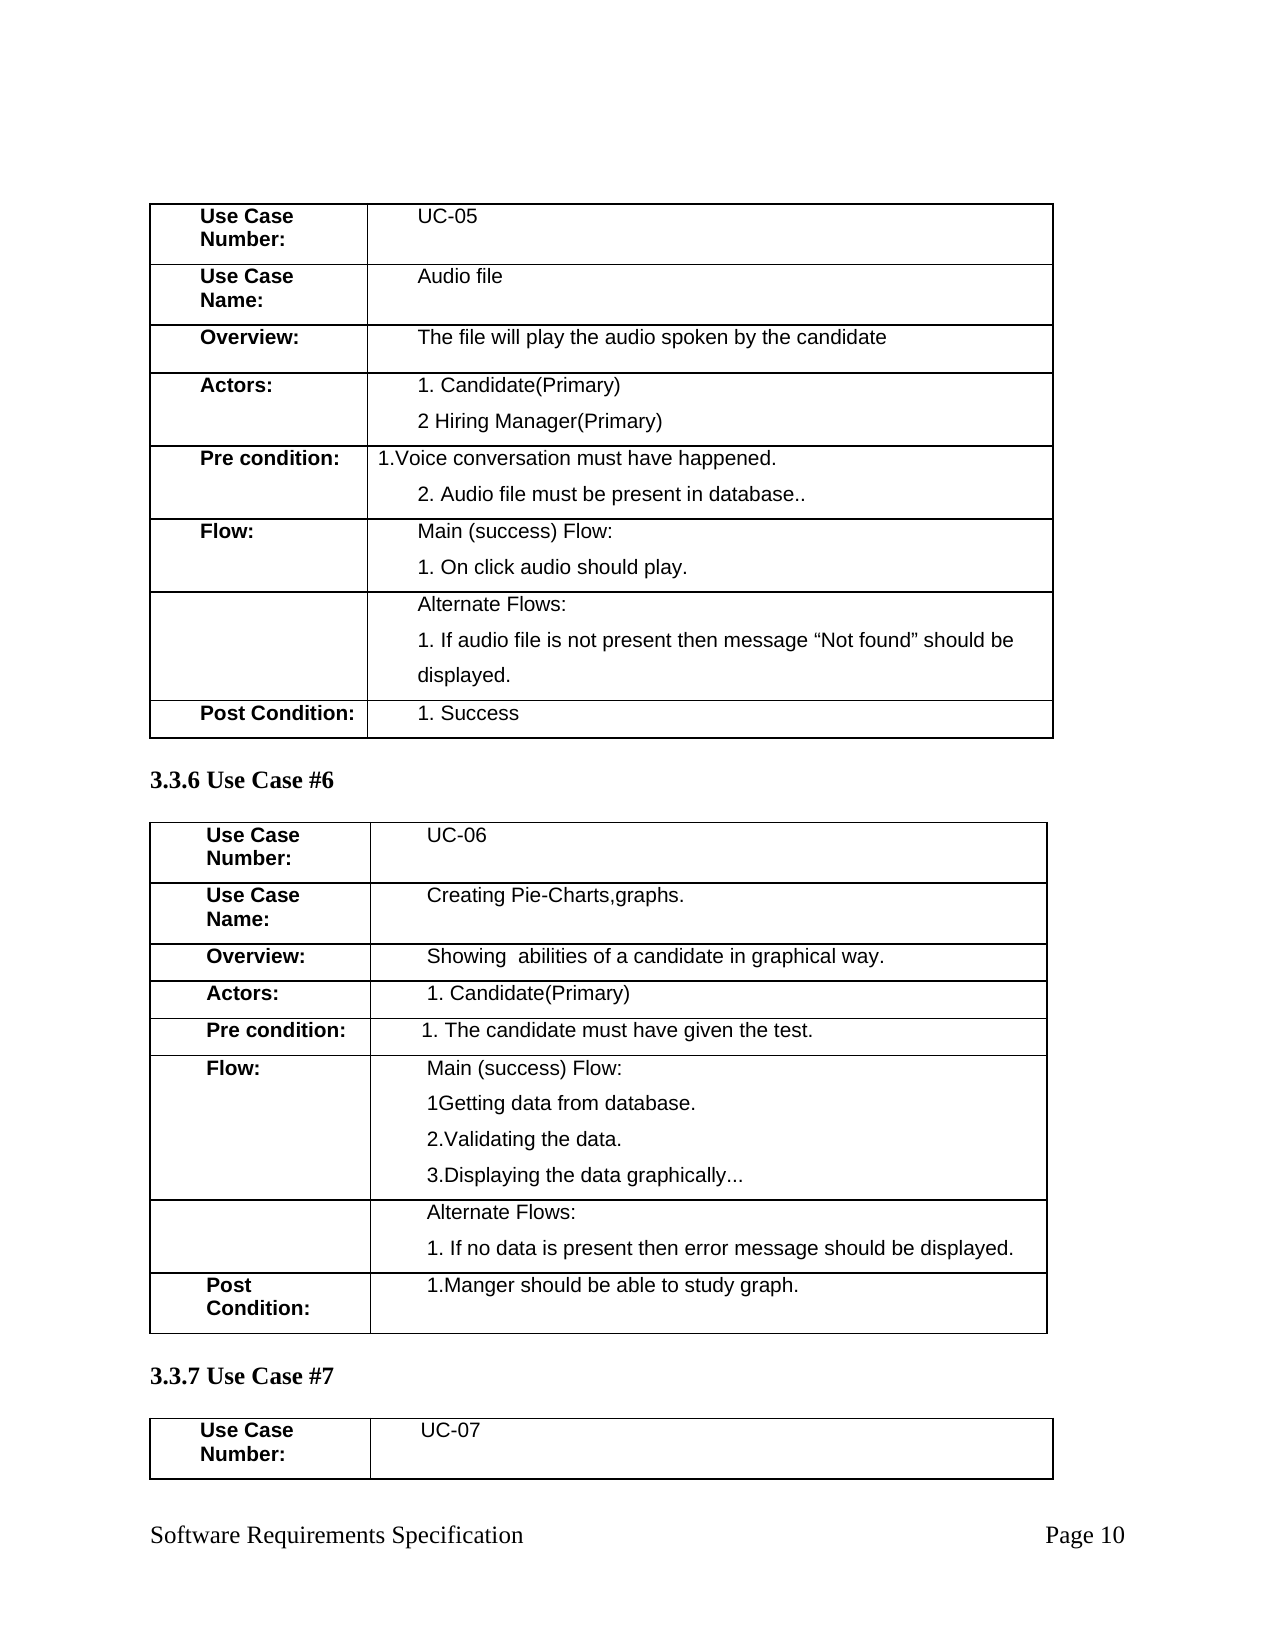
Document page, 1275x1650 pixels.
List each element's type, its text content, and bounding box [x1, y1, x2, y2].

table_cell Actors: [151, 982, 370, 1017]
table_header Use Case Number: [151, 823, 370, 882]
table_cell Actors: [151, 374, 367, 445]
table_cell 1. The candidate must have given the test. [371, 1019, 1046, 1055]
text 3.3.7 Use Case #7 [150, 1362, 1125, 1390]
table_cell 1.Voice conversation must have happened. 2. Audio file must be present in database.. [368, 447, 1052, 518]
table_header UC-05 [368, 205, 1052, 263]
table_cell Flow: [151, 1056, 370, 1199]
table_cell 1.Manger should be able to study graph. [371, 1274, 1046, 1333]
table_cell 1. Candidate(Primary) [371, 982, 1046, 1017]
table_cell [151, 593, 367, 700]
table_header UC-06 [371, 823, 1046, 882]
table_cell Main (success) Flow: 1Getting data from database. 2.Validating the data. 3.Displaying the data graphically... [371, 1056, 1046, 1199]
table_cell The file will play the audio spoken by the candidate [368, 326, 1052, 372]
table_header Use Case Number: [151, 1419, 370, 1478]
text 3.3.6 Use Case #6 [150, 766, 1125, 794]
table_header UC-07 [371, 1419, 1052, 1478]
table_header Use Case Number: [151, 205, 367, 263]
table_cell Audio file [368, 265, 1052, 324]
table_cell Alternate Flows: 1. If no data is present then error message should be displayed. [371, 1201, 1046, 1272]
table_cell Pre condition: [151, 1019, 370, 1055]
table_cell 1. Candidate(Primary) 2 Hiring Manager(Primary) [368, 374, 1052, 445]
table_cell Showing abilities of a candidate in graphical way. [371, 945, 1046, 980]
table_cell Flow: [151, 520, 367, 591]
table_cell Post Condition: [151, 701, 367, 737]
table_cell Pre condition: [151, 447, 367, 518]
table_cell Creating Pie-Charts,graphs. [371, 884, 1046, 943]
table_cell Alternate Flows: 1. If audio file is not present then message “Not found” should be displayed. [368, 593, 1052, 700]
table_cell Use Case Name: [151, 265, 367, 324]
table_cell Main (success) Flow: 1. On click audio should play. [368, 520, 1052, 591]
table_cell Use Case Name: [151, 884, 370, 943]
table_cell Overview: [151, 326, 367, 372]
table_cell Post Condition: [151, 1274, 370, 1333]
table_cell 1. Success [368, 701, 1052, 737]
table_cell Overview: [151, 945, 370, 980]
table_cell [151, 1201, 370, 1272]
